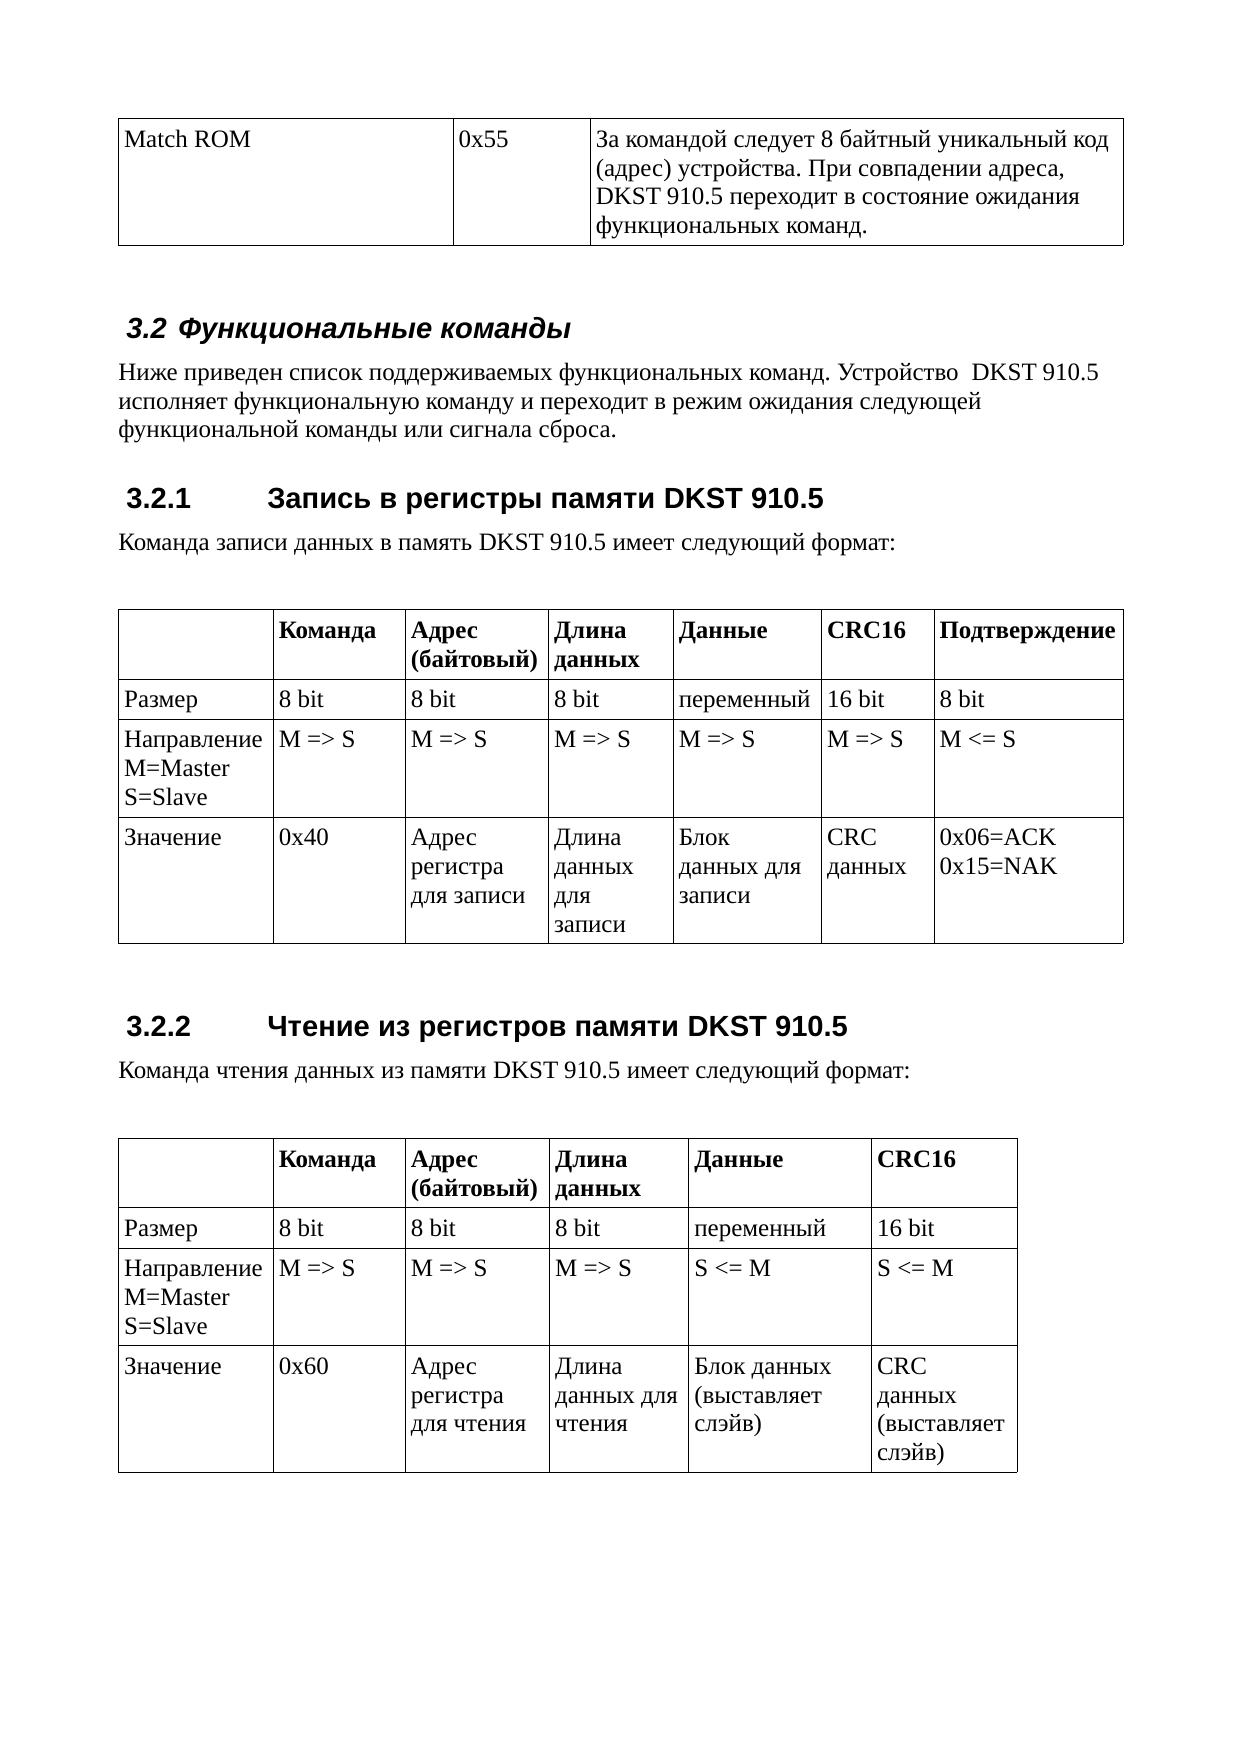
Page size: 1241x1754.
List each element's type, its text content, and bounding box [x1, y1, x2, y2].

table_cell Размер [119, 680, 273, 719]
table_cell M => S [274, 720, 405, 817]
table_cell M => S [406, 720, 548, 817]
table_cell За командой следует 8 байтный уникальный код (адрес) устройства. При совпадении адреса, DKST 910.5 переходит в состояние ожидания функциональных команд. [591, 119, 1123, 245]
subtitle Запись в регистры памяти DKST 910.5 [118, 481, 1122, 514]
table_header Команда [274, 1139, 405, 1207]
table_cell M <= S [935, 720, 1123, 817]
table_cell Match ROM [119, 119, 453, 245]
table_cell Направление M=Master S=Slave [119, 720, 273, 817]
table_cell 8 bit [549, 680, 673, 719]
table_cell M => S [549, 720, 673, 817]
table_cell 0x06=ACK 0x15=NAK [935, 818, 1123, 943]
table_cell 8 bit [274, 1208, 405, 1247]
table_header Подтверждение [935, 610, 1123, 678]
table_header CRC16 [872, 1139, 1017, 1207]
table_cell Блок данных (выставляет слэйв) [689, 1346, 871, 1472]
table_cell 0x40 [274, 818, 405, 943]
table_cell M => S [274, 1249, 405, 1345]
table_cell Направление M=Master S=Slave [119, 1249, 273, 1345]
table_cell CRC данных [822, 818, 934, 943]
table_cell Длина данных для записи [549, 818, 673, 943]
table_cell CRC данных (выставляет слэйв) [872, 1346, 1017, 1472]
table_cell 8 bit [406, 680, 548, 719]
table_header Данные [689, 1139, 871, 1207]
table_cell M => S [406, 1249, 549, 1345]
table_cell Адрес регистра для чтения [406, 1346, 549, 1472]
table_header [119, 1139, 273, 1207]
text Команда чтения данных из памяти DKST 910.5 имеет следующий формат: [118, 1056, 1122, 1084]
table_cell M => S [674, 720, 821, 817]
table_cell M => S [550, 1249, 688, 1345]
table_cell 16 bit [822, 680, 934, 719]
table_cell Длина данных для чтения [550, 1346, 688, 1472]
table_cell S <= M [872, 1249, 1017, 1345]
table_header [119, 610, 273, 678]
table_cell Значение [119, 1346, 273, 1472]
table_header CRC16 [822, 610, 934, 678]
table_cell 16 bit [872, 1208, 1017, 1247]
table_cell 8 bit [935, 680, 1123, 719]
table_header Адрес (байтовый) [406, 1139, 549, 1207]
table_header Данные [674, 610, 821, 678]
table_cell Размер [119, 1208, 273, 1247]
table_header Длина данных [550, 1139, 688, 1207]
table_cell Значение [119, 818, 273, 943]
text Ниже приведен список поддерживаемых функциональных команд. Устройство DKST 910.5 исполняет функциональную команду и переходит в режим ожидания следующей функциональной команды или сигнала сброса. [118, 357, 1122, 443]
table_header Адрес (байтовый) [406, 610, 548, 678]
table_cell 8 bit [274, 680, 405, 719]
table_cell переменный [689, 1208, 871, 1247]
subtitle Функциональные команды [118, 311, 1122, 344]
table_cell 0x55 [454, 119, 590, 245]
text Команда записи данных в память DKST 910.5 имеет следующий формат: [118, 527, 1122, 556]
table_cell Блок данных для записи [674, 818, 821, 943]
table_cell переменный [674, 680, 821, 719]
table_cell M => S [822, 720, 934, 817]
table_cell 8 bit [406, 1208, 549, 1247]
table_cell 8 bit [550, 1208, 688, 1247]
table_cell S <= M [689, 1249, 871, 1345]
table_header Длина данных [549, 610, 673, 678]
table_cell Адрес регистра для записи [406, 818, 548, 943]
table_cell 0x60 [274, 1346, 405, 1472]
subtitle Чтение из регистров памяти DKST 910.5 [118, 1009, 1122, 1043]
table_header Команда [274, 610, 405, 678]
